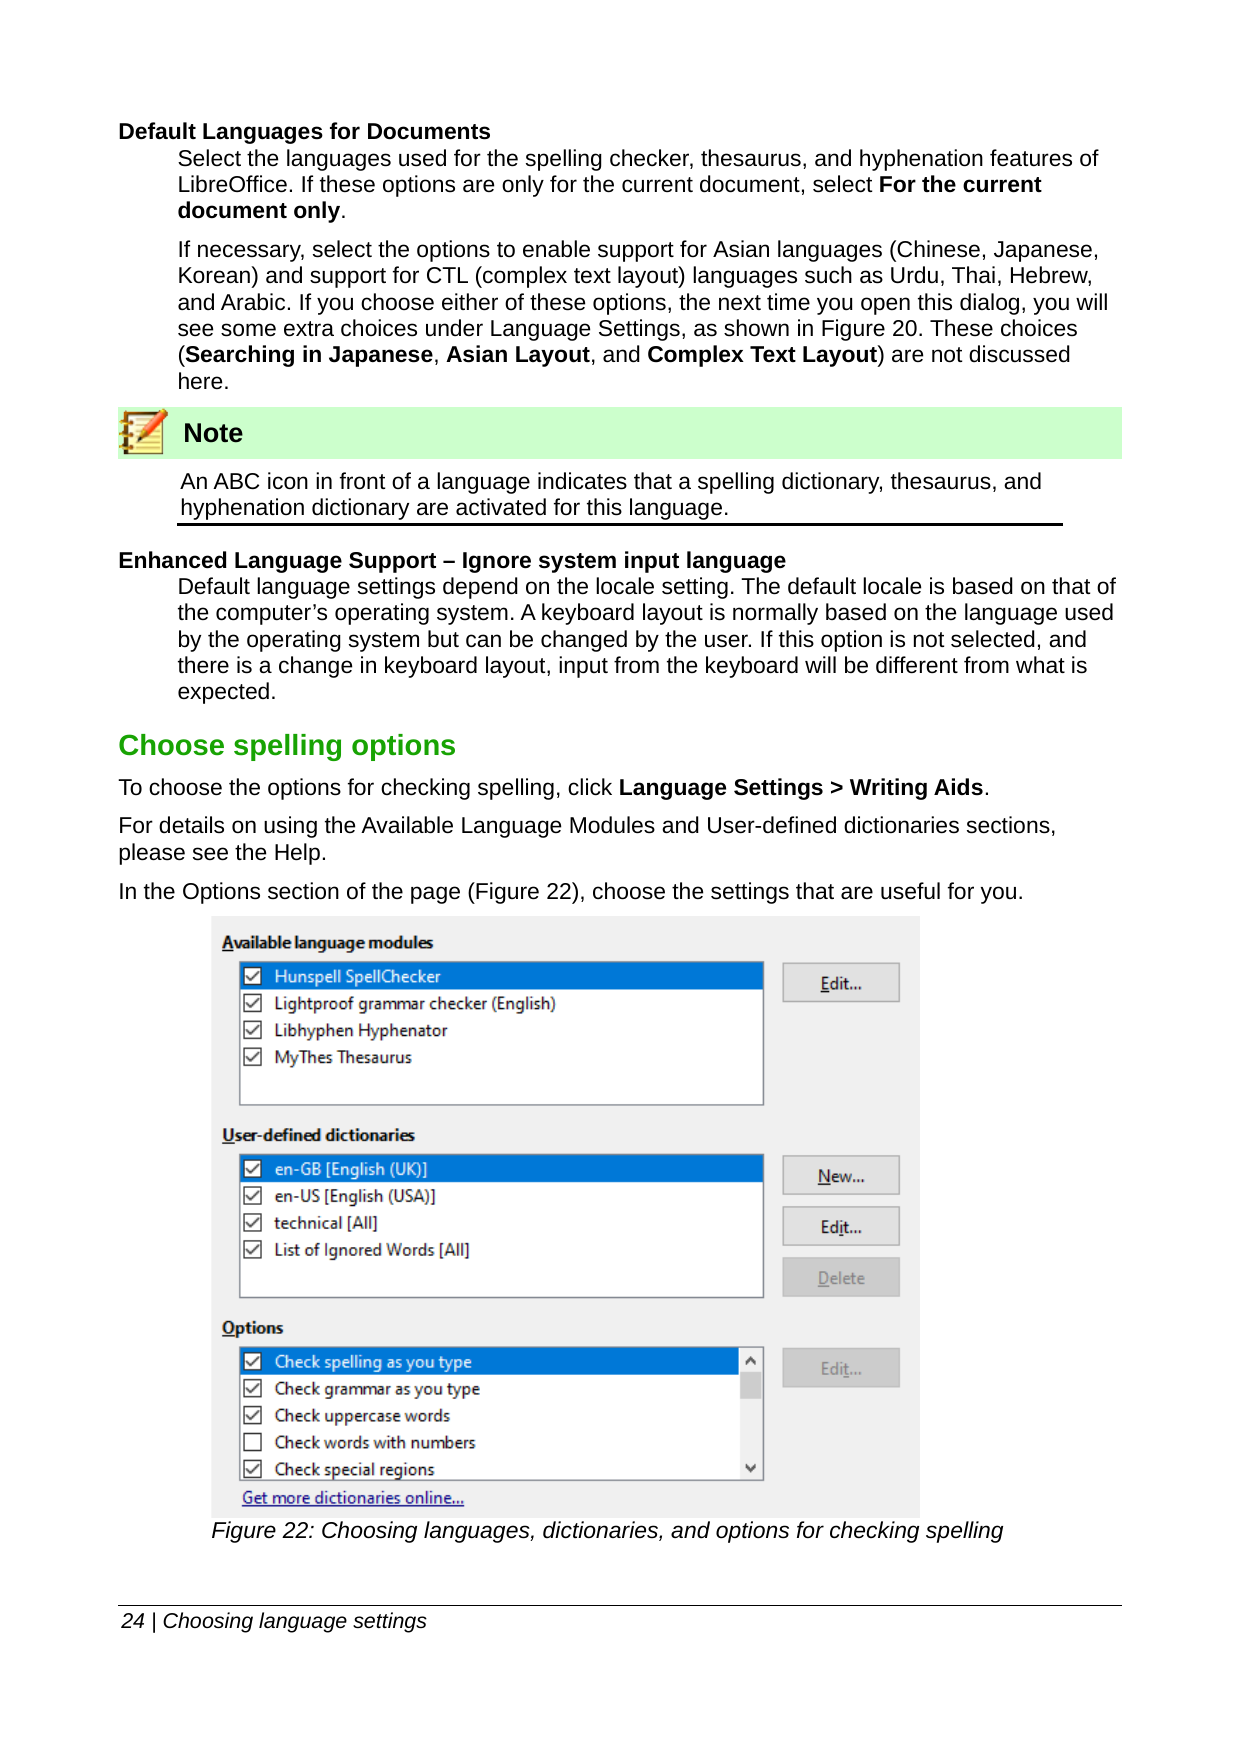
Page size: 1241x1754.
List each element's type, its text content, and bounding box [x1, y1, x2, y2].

text To choose the options for checking spelling, click Language Settings > Writing Aids. [118, 774, 1122, 800]
text Enhanced Language Support – Ignore system input language [118, 547, 1122, 573]
text Figure 22: Choosing languages, dictionaries, and options for checking spelling [211, 917, 1029, 1543]
text For details on using the Available Language Modules and User-defined dictionaries sections, please see the Help. [118, 812, 1122, 865]
subtitle Choose spelling options [118, 728, 1122, 762]
picture [211, 916, 920, 1518]
text In the Options section of the page (Figure 22), choose the settings that are useful for you. [118, 878, 1122, 904]
subtitle Note [118, 407, 1122, 459]
text An ABC icon in front of a language indicates that a spelling dictionary, thesaurus, and hyphenation dictionary are activated for this language. [177, 465, 1063, 523]
text If necessary, select the options to enable support for Asian languages (Chinese, Japanese, Korean) and support for CTL (complex text layout) languages such as Urdu, Thai, Hebrew, and Arabic. If you choose either of these options, the next time you open this dialog, you will see some extra choices under Language Settings, as shown in Figure 20. These choices (Searching in Japanese, Asian Layout, and Complex Text Layout) are not discussed here. [177, 236, 1122, 394]
text Select the languages used for the spelling checker, thesaurus, and hyphenation features of LibreOffice. If these options are only for the current document, select For the current document only. [177, 144, 1122, 223]
picture [119, 407, 170, 458]
text Default language settings depend on the locale setting. The default locale is based on that of the computer’s operating system. A keyboard layout is normally based on the language used by the operating system but can be changed by the user. If this option is not selected, and there is a change in keyboard layout, input from the keyboard will be different from what is expected. [177, 573, 1122, 705]
text Default Languages for Documents [118, 118, 1122, 144]
